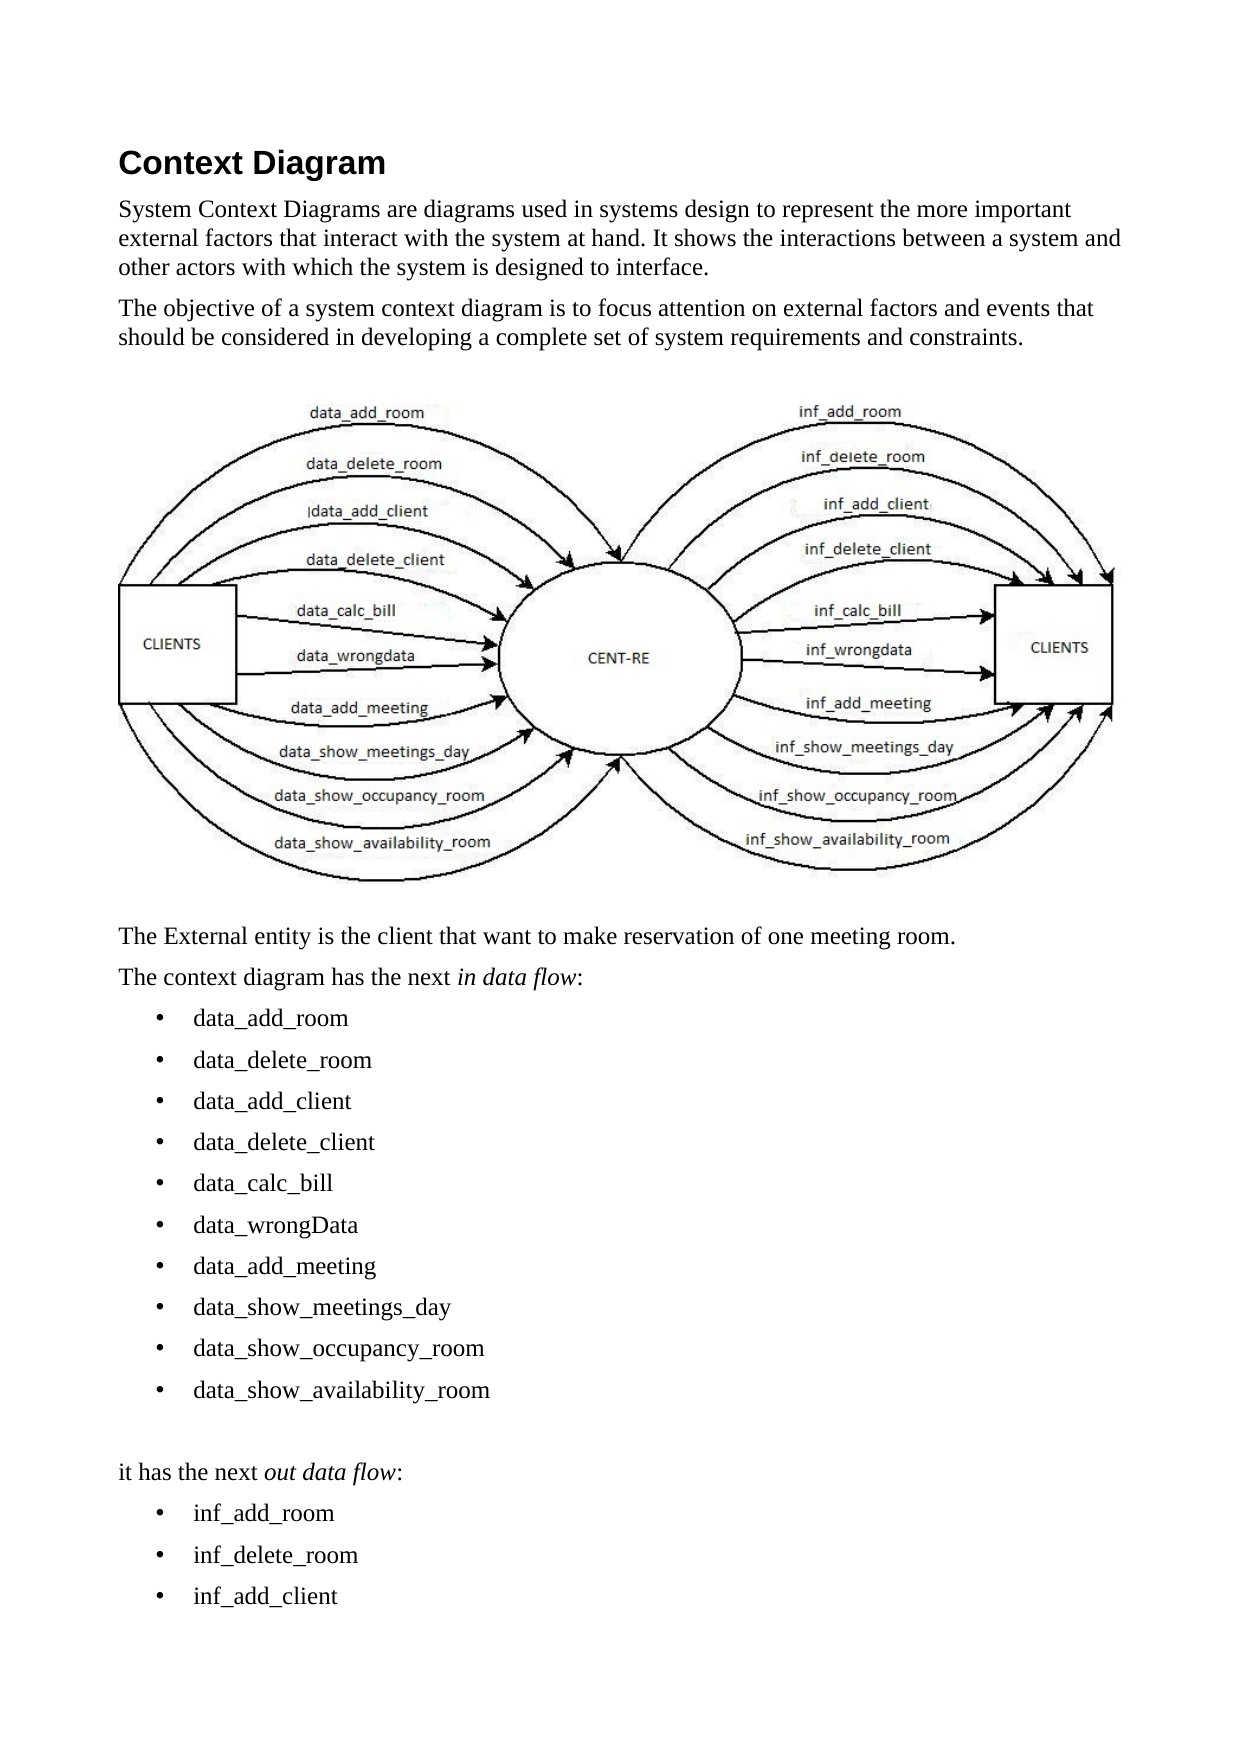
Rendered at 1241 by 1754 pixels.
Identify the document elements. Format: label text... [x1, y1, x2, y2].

list data_delete_client [156, 1127, 1122, 1156]
list data_add_client [156, 1086, 1122, 1115]
subtitle Context Diagram [118, 143, 1122, 182]
list data_add_meeting [156, 1251, 1122, 1280]
list data_show_meetings_day [156, 1292, 1122, 1321]
list inf_add_client [156, 1581, 1122, 1610]
list inf_delete_room [156, 1540, 1122, 1568]
text it has the next out data flow: [118, 1457, 1122, 1486]
list data_show_occupancy_room [156, 1333, 1122, 1362]
list data_wrongData [156, 1210, 1122, 1238]
text The objective of a system context diagram is to focus attention on external factors and events that should be considered in developing a complete set of system requirements and constraints. [118, 293, 1122, 351]
list data_add_room [156, 1003, 1122, 1032]
list inf_add_room [156, 1498, 1122, 1527]
list data_calc_bill [156, 1168, 1122, 1197]
text The context diagram has the next in data flow: [118, 962, 1122, 991]
text System Context Diagrams are diagrams used in systems design to represent the more important external factors that interact with the system at hand. It shows the interactions between a system and other actors with which the system is designed to interface. [118, 194, 1122, 281]
text The External entity is the client that want to make reservation of one meeting room. [118, 921, 1122, 950]
picture [118, 404, 1123, 884]
list data_delete_room [156, 1045, 1122, 1073]
list data_show_availability_room [156, 1375, 1122, 1403]
